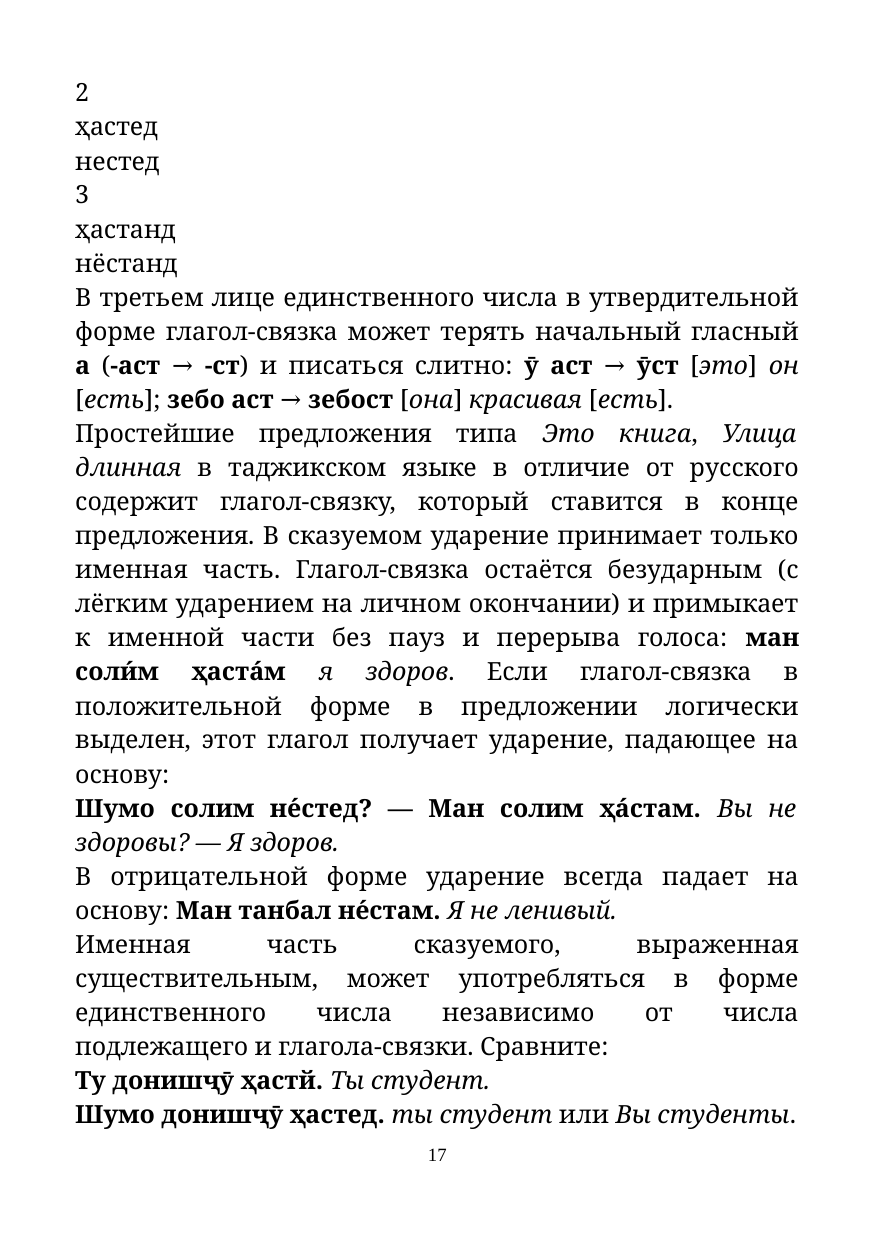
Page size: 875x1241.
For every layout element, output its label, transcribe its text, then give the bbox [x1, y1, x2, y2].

text Ту донишҷӯ ҳастй. Ты студент. [75, 1063, 799, 1097]
text В третьем лице единственного числа в утвердительной форме гла­гол-связка может терять начальный гласный а (-аст → -ст) и писать­ся слитно: ӯ аст → ӯст [это] он [есть]; зебо аст → зебост [она] красивая [есть]. [75, 279, 799, 416]
text нёстанд [75, 245, 799, 279]
text Простейшие предложения типа Это книга, Улица длинная в таджик­ском языке в отличие от русского содержит глагол-связку, который ставится в конце предложения. В сказуемом ударение принимает только именная часть. Глагол-связка остаётся безударным (с лёгким ударением на личном окончании) и примыкает к именной части без пауз и перерыва голоса: ман соли́м ҳаста́м я здоров. Если глагол-связка в положительной форме в предложении логически выделен, этот глагол получает ударение, падающее на основу: [75, 416, 799, 790]
text В отрицательной форме ударение всегда падает на основу: Ман тан­бал не́стам. Я не ленивый. [75, 858, 799, 927]
text нестед [75, 143, 799, 177]
text 3 [75, 177, 799, 211]
text ҳастед [75, 109, 799, 143]
text ҳастанд [75, 211, 799, 245]
text Именная часть сказуемого, выраженная существительным, может употребляться в форме единственного числа независимо от числа подлежащего и глагола-связки. Сравните: [75, 927, 799, 1063]
text 2 [75, 75, 799, 109]
text Шумо донишҷӯ ҳастед. ты студент или Вы студенты. [75, 1097, 799, 1131]
text Шумо солим не́стед? — Ман солим ҳа́стам. Вы не здоровы? — Я здоров. [75, 790, 799, 858]
